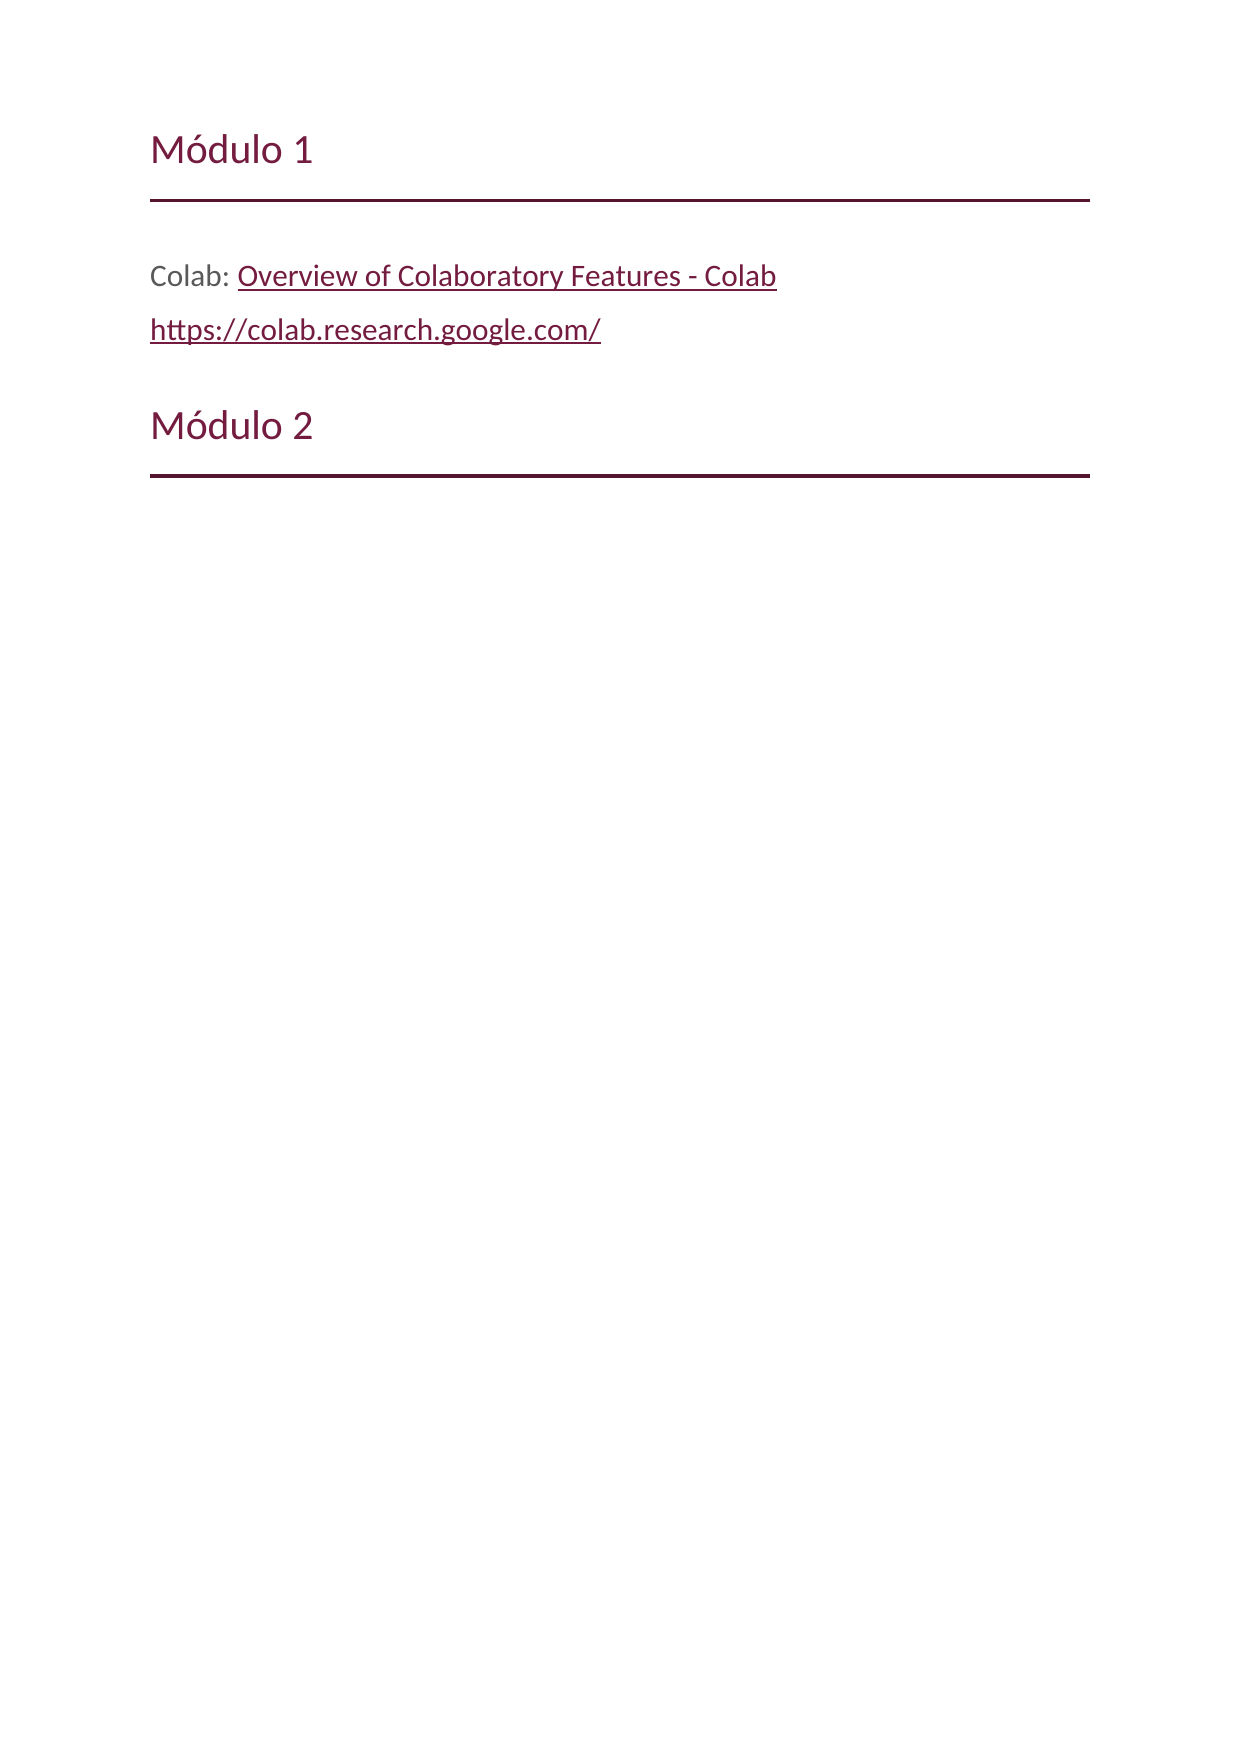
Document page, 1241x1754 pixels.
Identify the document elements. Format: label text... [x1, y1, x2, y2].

text https://colab.research.google.com/ [150, 309, 1090, 348]
subtitle Módulo 2 [150, 399, 1090, 474]
subtitle Módulo 1 [150, 123, 1090, 199]
text Colab: Overview of Colaboratory Features - Colab [150, 256, 1090, 294]
